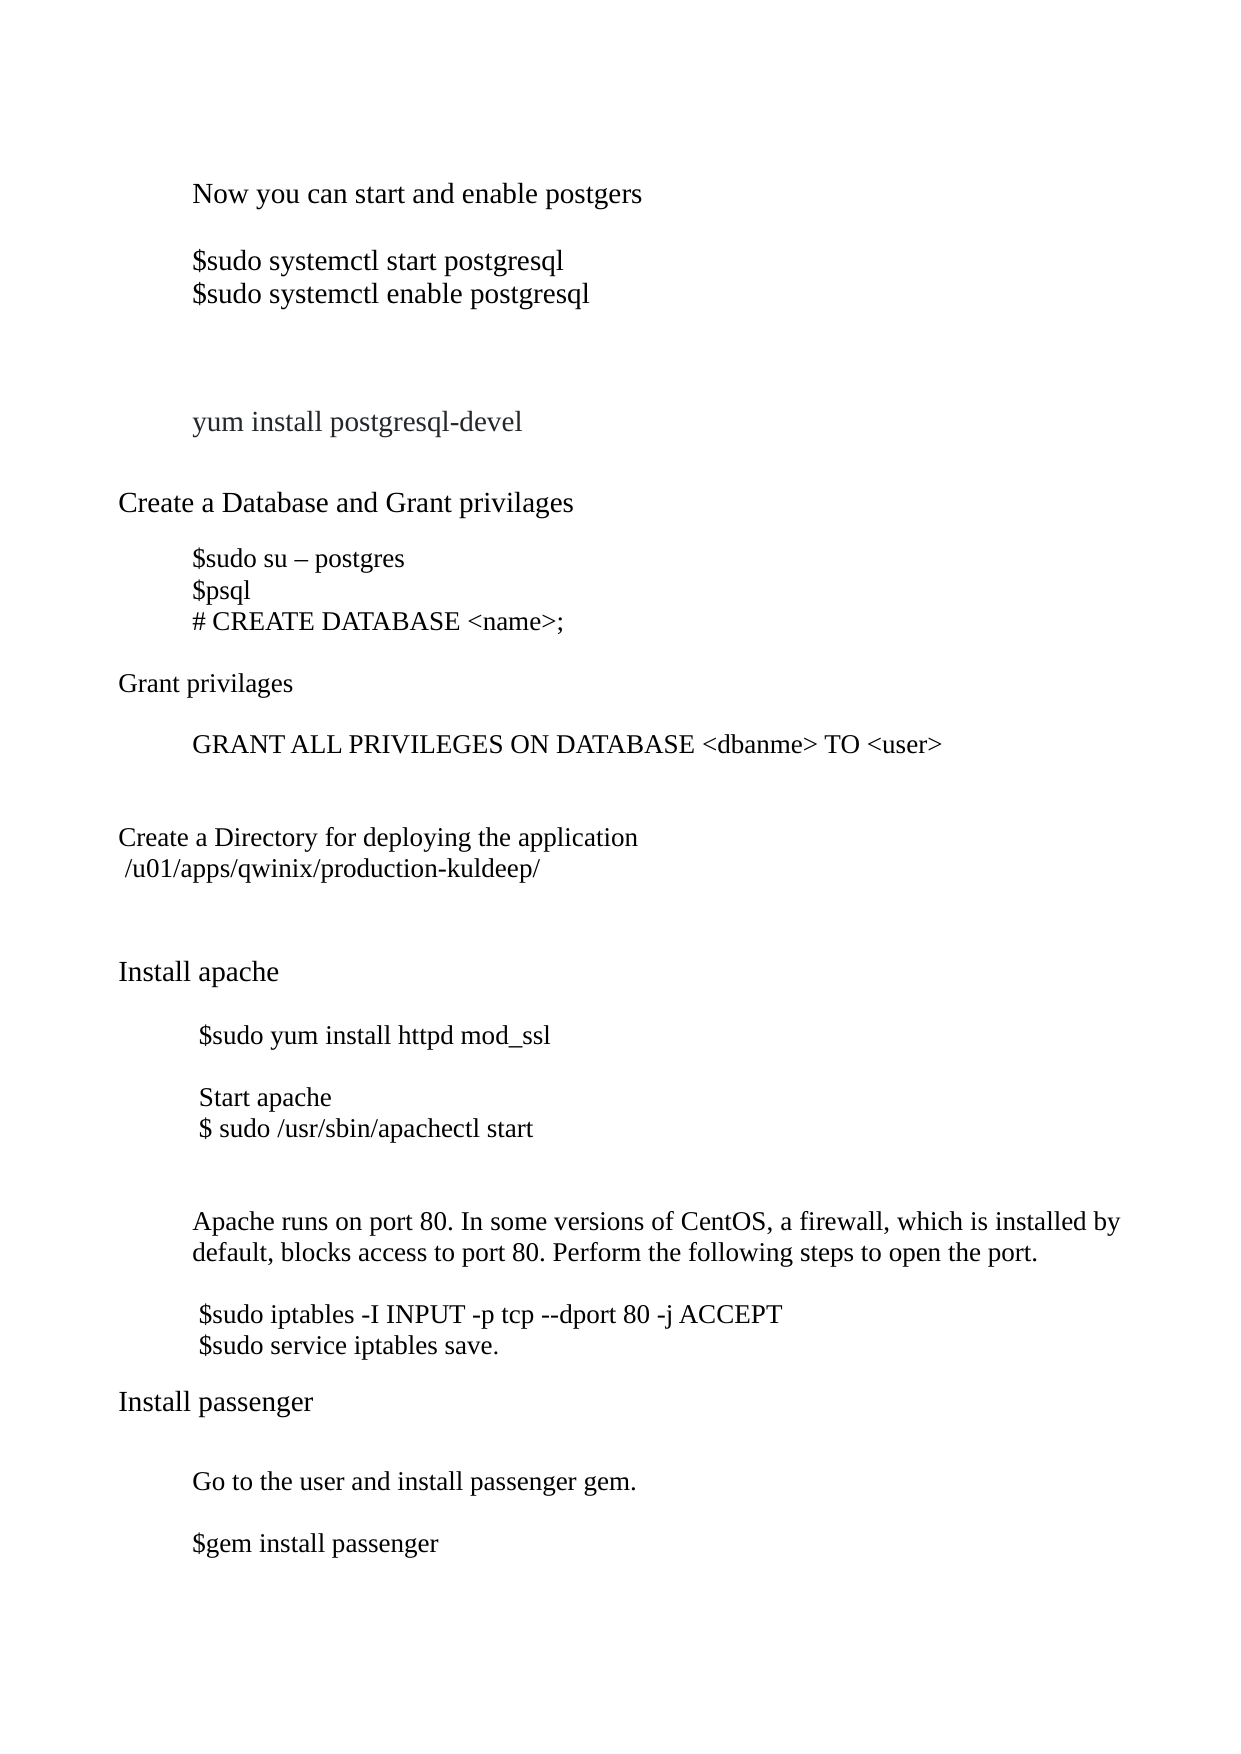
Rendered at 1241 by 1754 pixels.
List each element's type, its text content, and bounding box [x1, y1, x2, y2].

text $ sudo /usr/sbin/apachectl start [118, 1112, 1122, 1143]
text Start apache [118, 1081, 1122, 1112]
text Grant privilages [118, 667, 1122, 698]
text Install passenger [118, 1384, 1122, 1418]
text Create a Directory for deploying the application [118, 821, 1122, 852]
text $psql [118, 574, 1122, 605]
text Now you can start and enable postgers [118, 176, 1122, 210]
text yum install postgresql-devel [118, 404, 1122, 438]
text $sudo systemctl start postgresql [118, 243, 1122, 276]
text $sudo service iptables save. [118, 1329, 1122, 1361]
text $sudo su – postgres [118, 543, 1122, 574]
text $gem install passenger [118, 1527, 1122, 1558]
text Apache runs on port 80. In some versions of CentOS, a firewall, which is installed by default, blocks access to port 80. Perform the following steps to open the port. [118, 1205, 1122, 1267]
text Install apache [118, 954, 1122, 988]
text Create a Database and Grant privilages [118, 485, 1122, 519]
text # CREATE DATABASE <name>; [118, 605, 1122, 636]
text Go to the user and install passenger gem. [118, 1465, 1122, 1496]
text GRANT ALL PRIVILEGES ON DATABASE <dbanme> TO <user> [118, 729, 1122, 760]
text $sudo yum install httpd mod_ssl [118, 1019, 1122, 1050]
text $sudo iptables -I INPUT -p tcp --dport 80 -j ACCEPT [118, 1298, 1122, 1329]
text /u01/apps/qwinix/production-kuldeep/ [118, 852, 1122, 883]
text $sudo systemctl enable postgresql [118, 276, 1122, 310]
